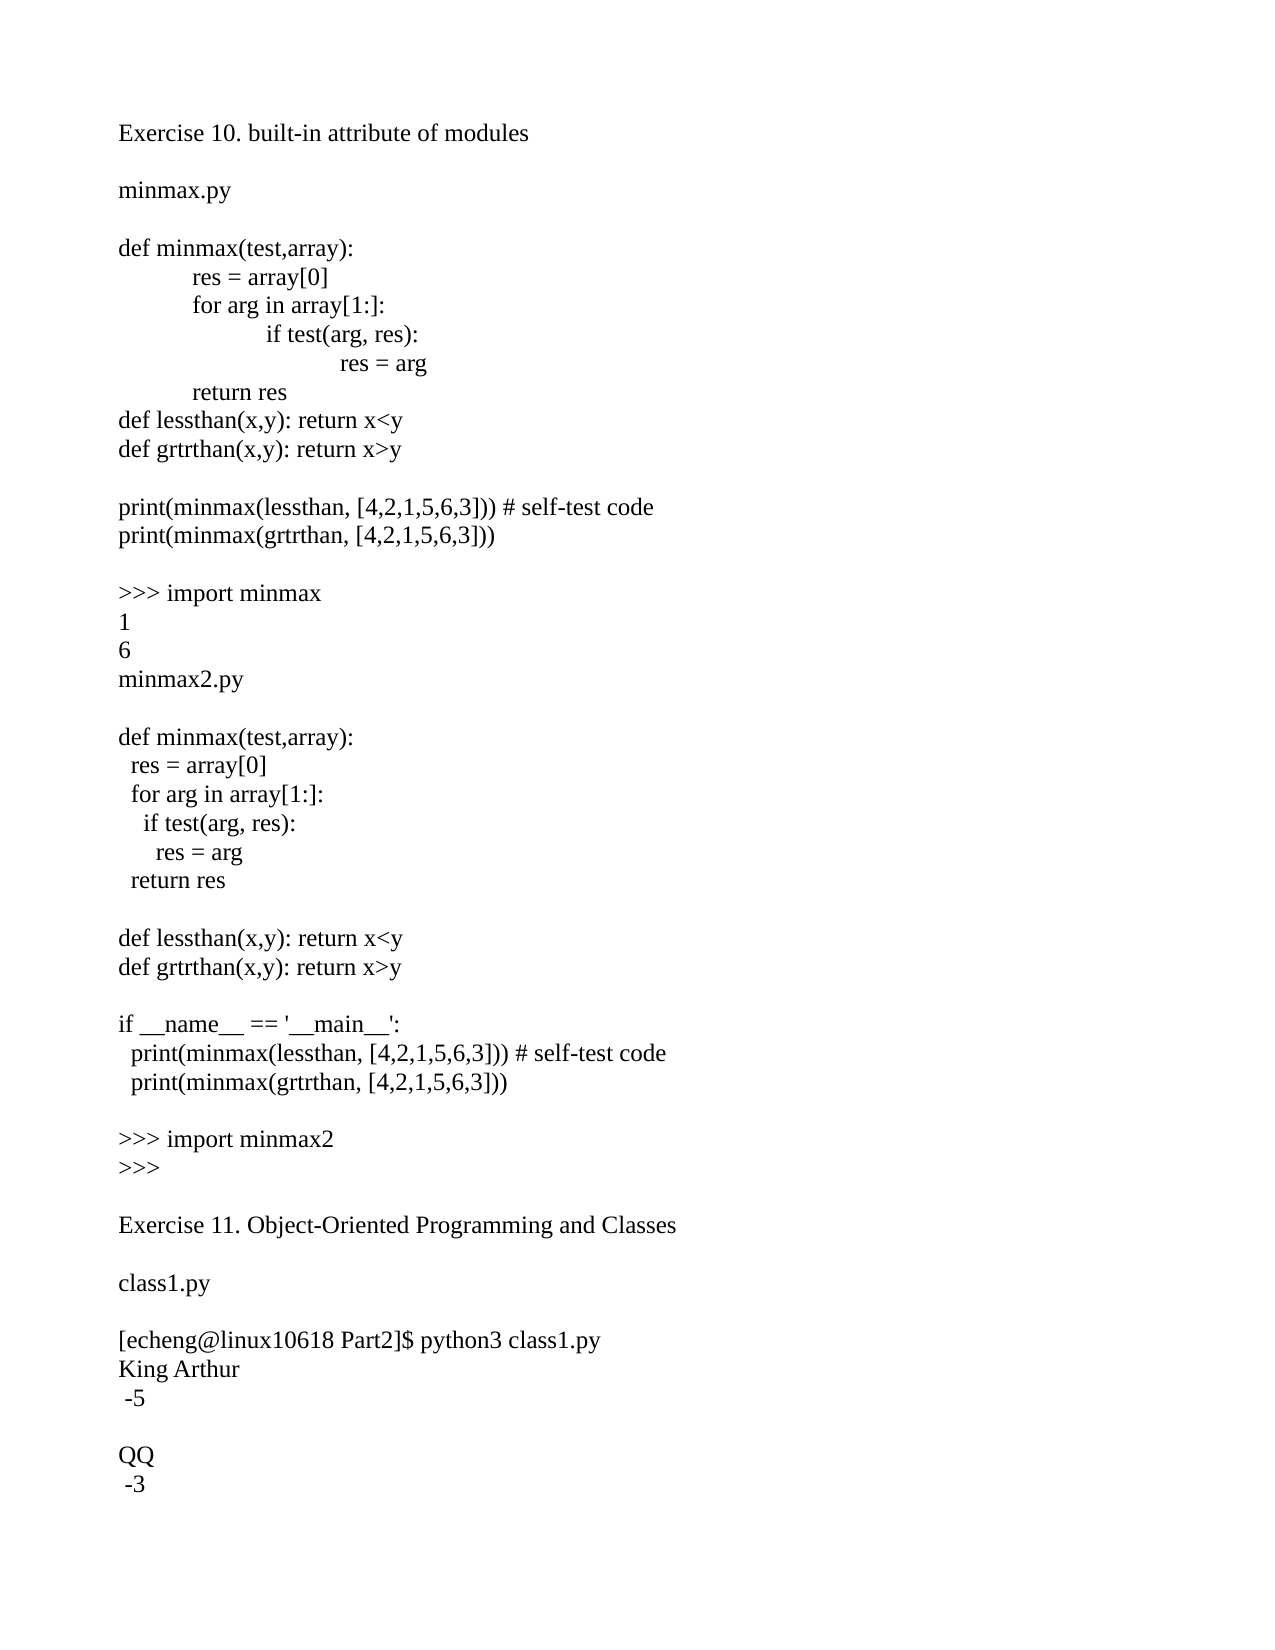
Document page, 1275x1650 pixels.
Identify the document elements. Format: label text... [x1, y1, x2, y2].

text def lessthan(x,y): return x<y [118, 406, 1157, 434]
text class1.py [118, 1268, 1157, 1297]
text King Arthur [118, 1354, 1157, 1383]
text -5 [118, 1383, 1157, 1412]
text for arg in array[1:]: [118, 291, 1157, 319]
text QQ [118, 1441, 1157, 1469]
text -3 [118, 1469, 1157, 1498]
text return res [118, 377, 1157, 406]
text >>> [118, 1153, 1157, 1182]
text print(minmax(grtrthan, [4,2,1,5,6,3])) [118, 1067, 1157, 1096]
text res = array[0] [118, 262, 1157, 291]
text res = array[0] [118, 751, 1157, 779]
text if test(arg, res): [118, 319, 1157, 348]
text Exercise 11. Object-Oriented Programming and Classes [118, 1211, 1157, 1239]
text if test(arg, res): [118, 808, 1157, 837]
text def grtrthan(x,y): return x>y [118, 952, 1157, 981]
text Exercise 10. built-in attribute of modules [118, 118, 1157, 147]
text def lessthan(x,y): return x<y [118, 923, 1157, 952]
text res = arg [118, 348, 1157, 377]
text if __name__ == '__main__': [118, 1009, 1157, 1038]
text minmax.py [118, 176, 1157, 204]
text def minmax(test,array): [118, 722, 1157, 751]
text 1 [118, 607, 1157, 636]
text print(minmax(grtrthan, [4,2,1,5,6,3])) [118, 521, 1157, 549]
text def grtrthan(x,y): return x>y [118, 434, 1157, 463]
text for arg in array[1:]: [118, 779, 1157, 808]
text return res [118, 866, 1157, 894]
text def minmax(test,array): [118, 233, 1157, 262]
text 6 [118, 636, 1157, 664]
text minmax2.py [118, 664, 1157, 693]
text res = arg [118, 837, 1157, 866]
text print(minmax(lessthan, [4,2,1,5,6,3])) # self-test code [118, 492, 1157, 521]
text [echeng@linux10618 Part2]$ python3 class1.py [118, 1326, 1157, 1354]
text >>> import minmax [118, 578, 1157, 607]
text >>> import minmax2 [118, 1124, 1157, 1153]
text print(minmax(lessthan, [4,2,1,5,6,3])) # self-test code [118, 1038, 1157, 1067]
